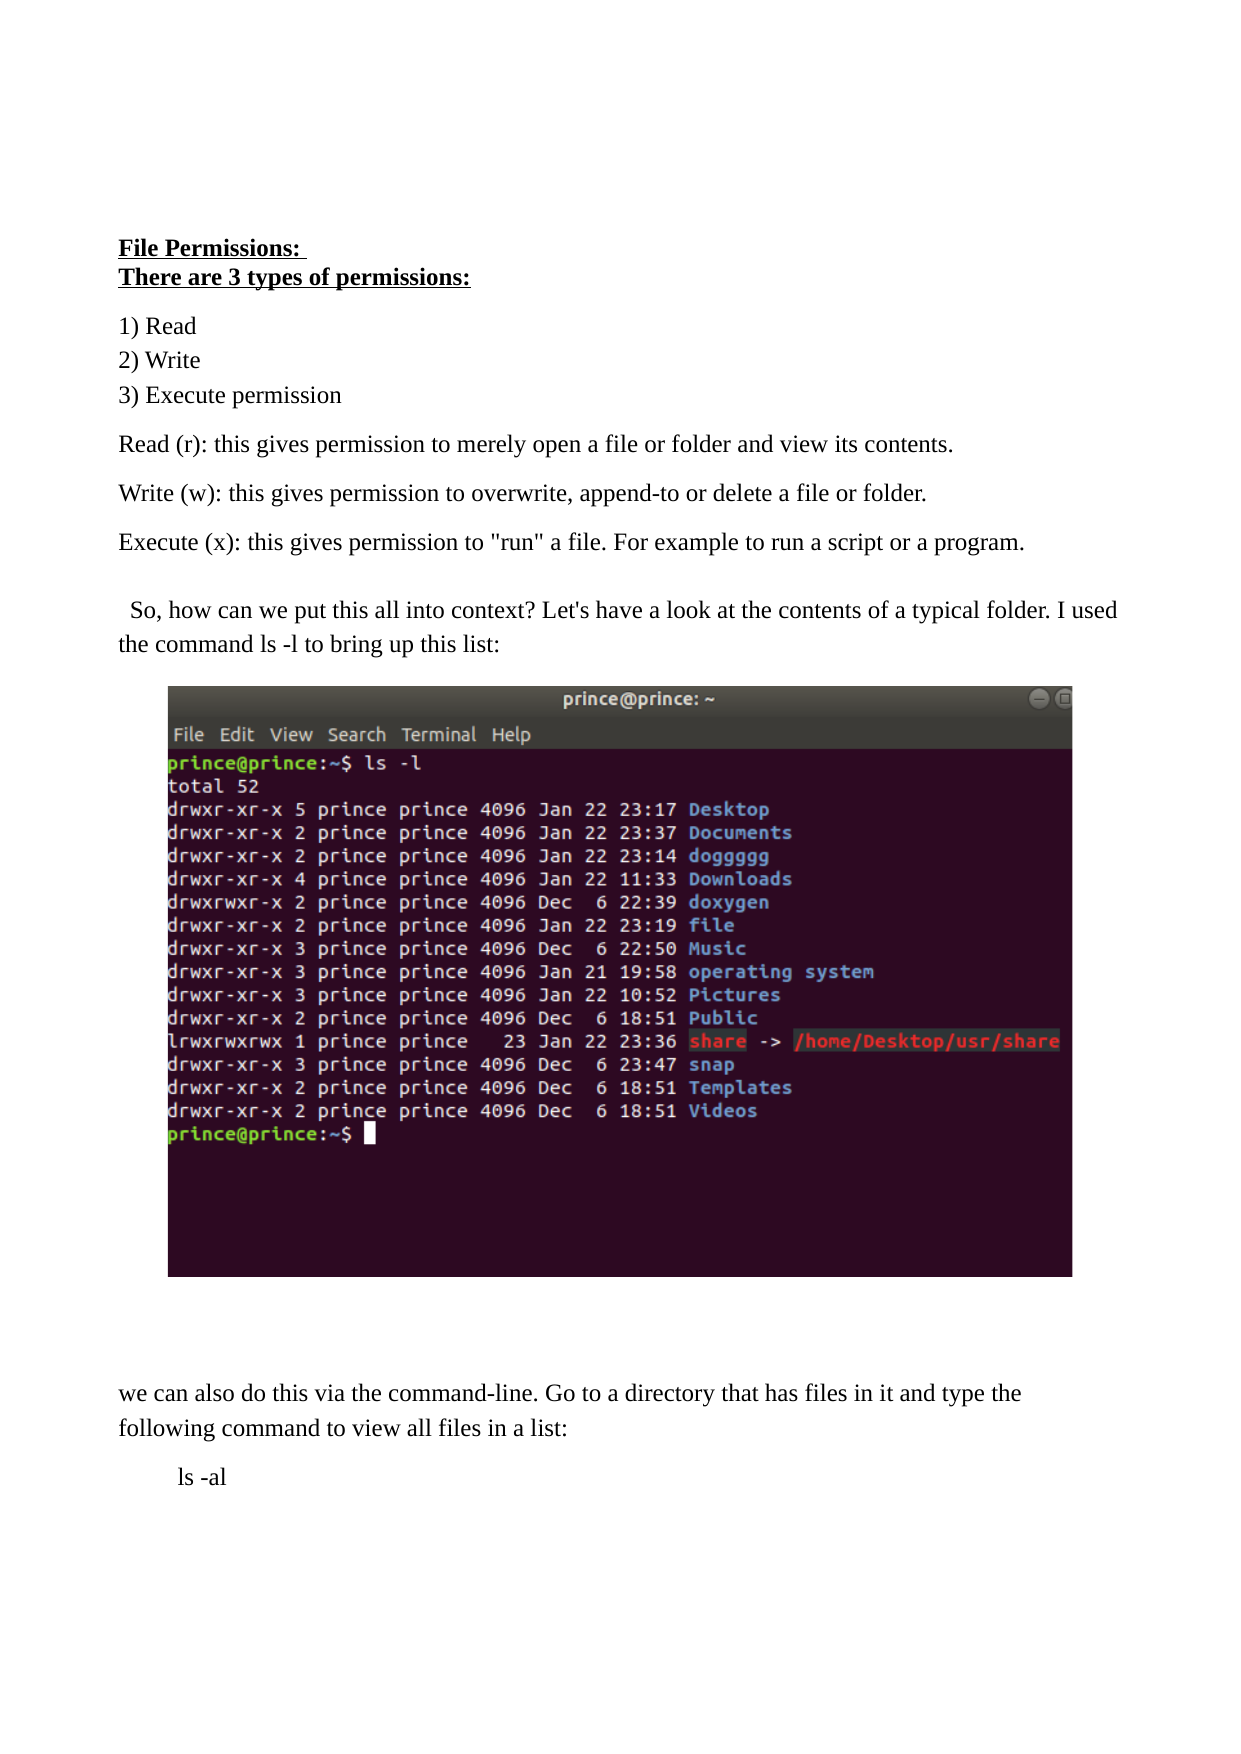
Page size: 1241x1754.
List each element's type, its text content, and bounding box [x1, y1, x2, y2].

text ls -al [177, 1462, 1063, 1491]
text There are 3 types of permissions: [118, 262, 1122, 291]
text 1) Read 2) Write 3) Execute permission [118, 311, 1122, 409]
picture [167, 686, 1073, 1277]
text Write (w): this gives permission to overwrite, append-to or delete a file or folder. [118, 478, 1122, 507]
text we can also do this via the command-line. Go to a directory that has files in it and type the following command to view all files in a list: [118, 1378, 1122, 1442]
text File Permissions: [118, 233, 1122, 262]
text So, how can we put this all into context? Let's have a look at the contents of a typical folder. I used the command ls -l to bring up this list: [118, 576, 1122, 658]
text Execute (x): this gives permission to "run" a file. For example to run a script or a program. [118, 527, 1122, 556]
text Read (r): this gives permission to merely open a file or folder and view its contents. [118, 429, 1122, 458]
